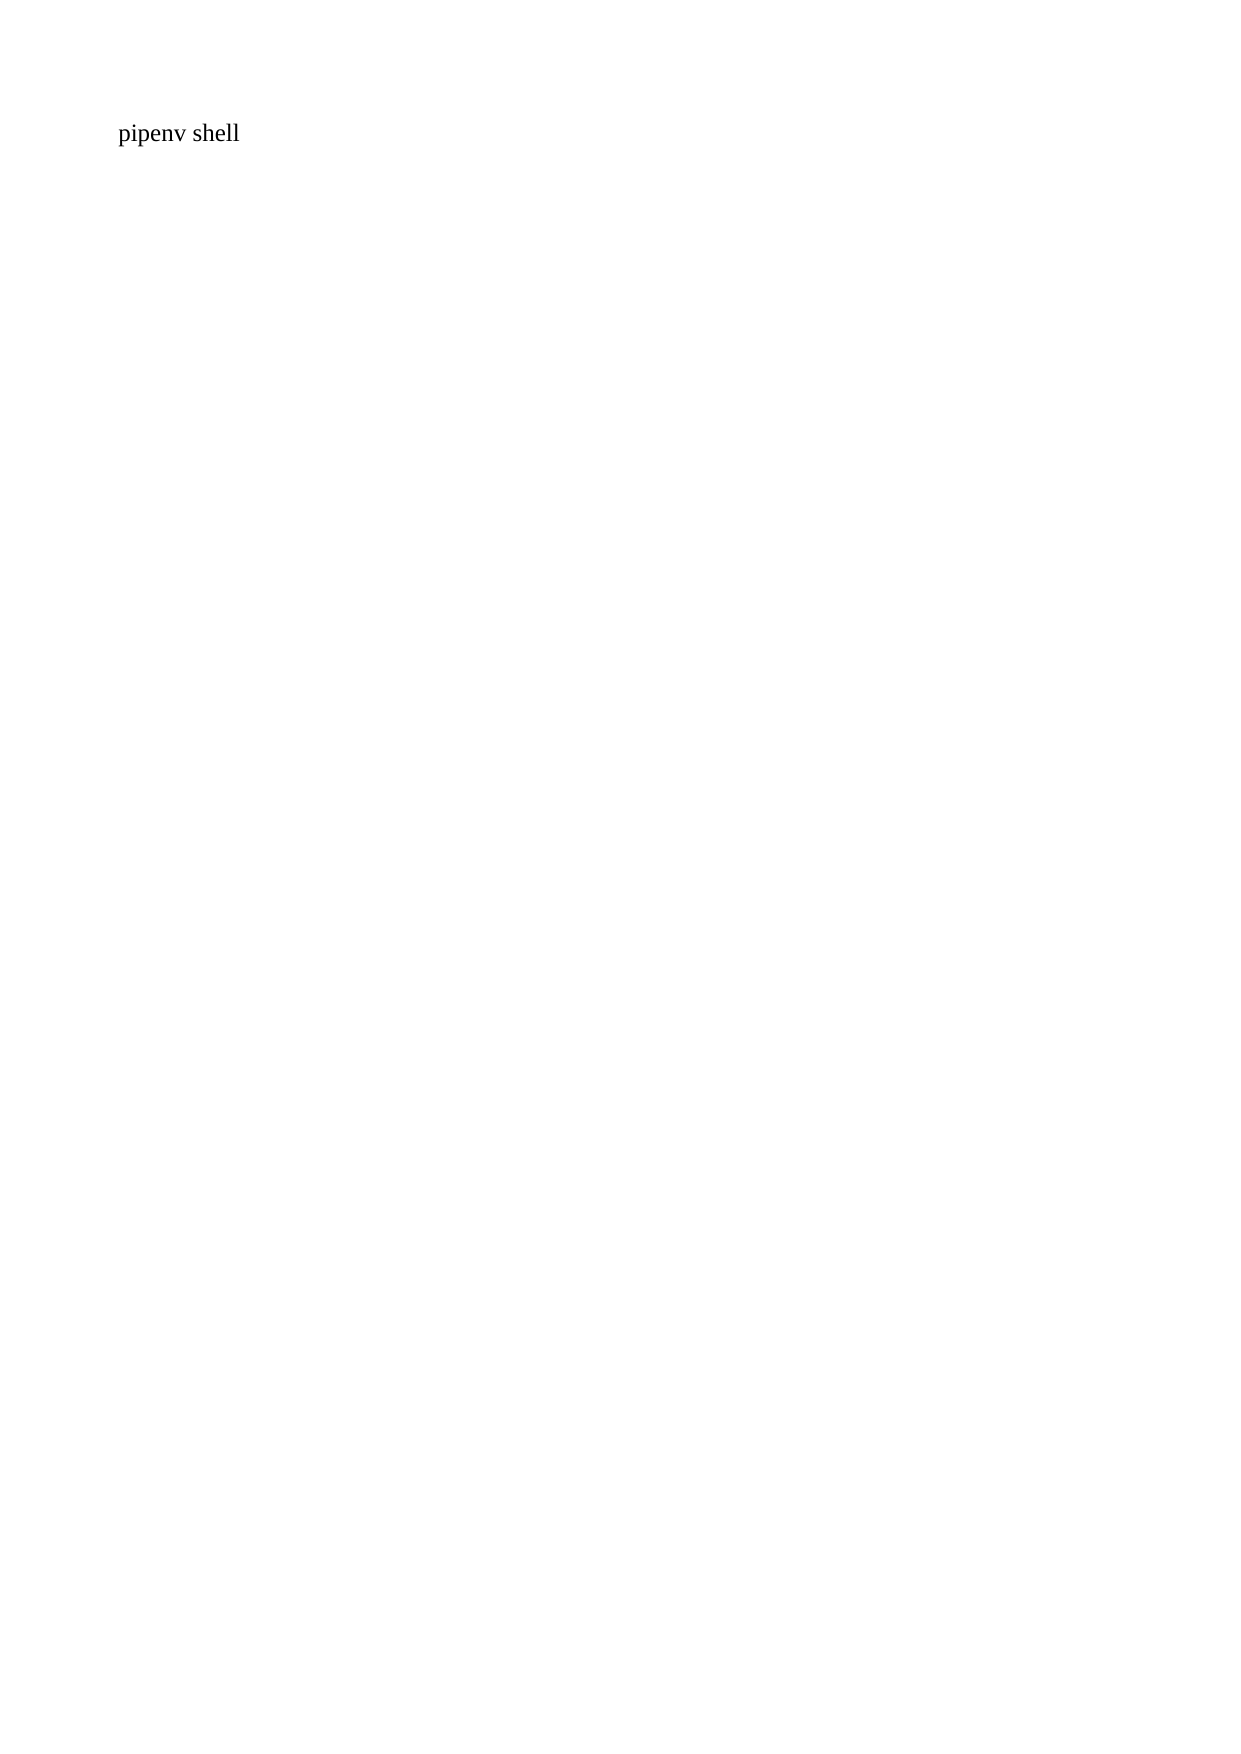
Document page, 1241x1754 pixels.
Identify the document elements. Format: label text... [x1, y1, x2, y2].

text pipenv shell [118, 118, 1122, 147]
